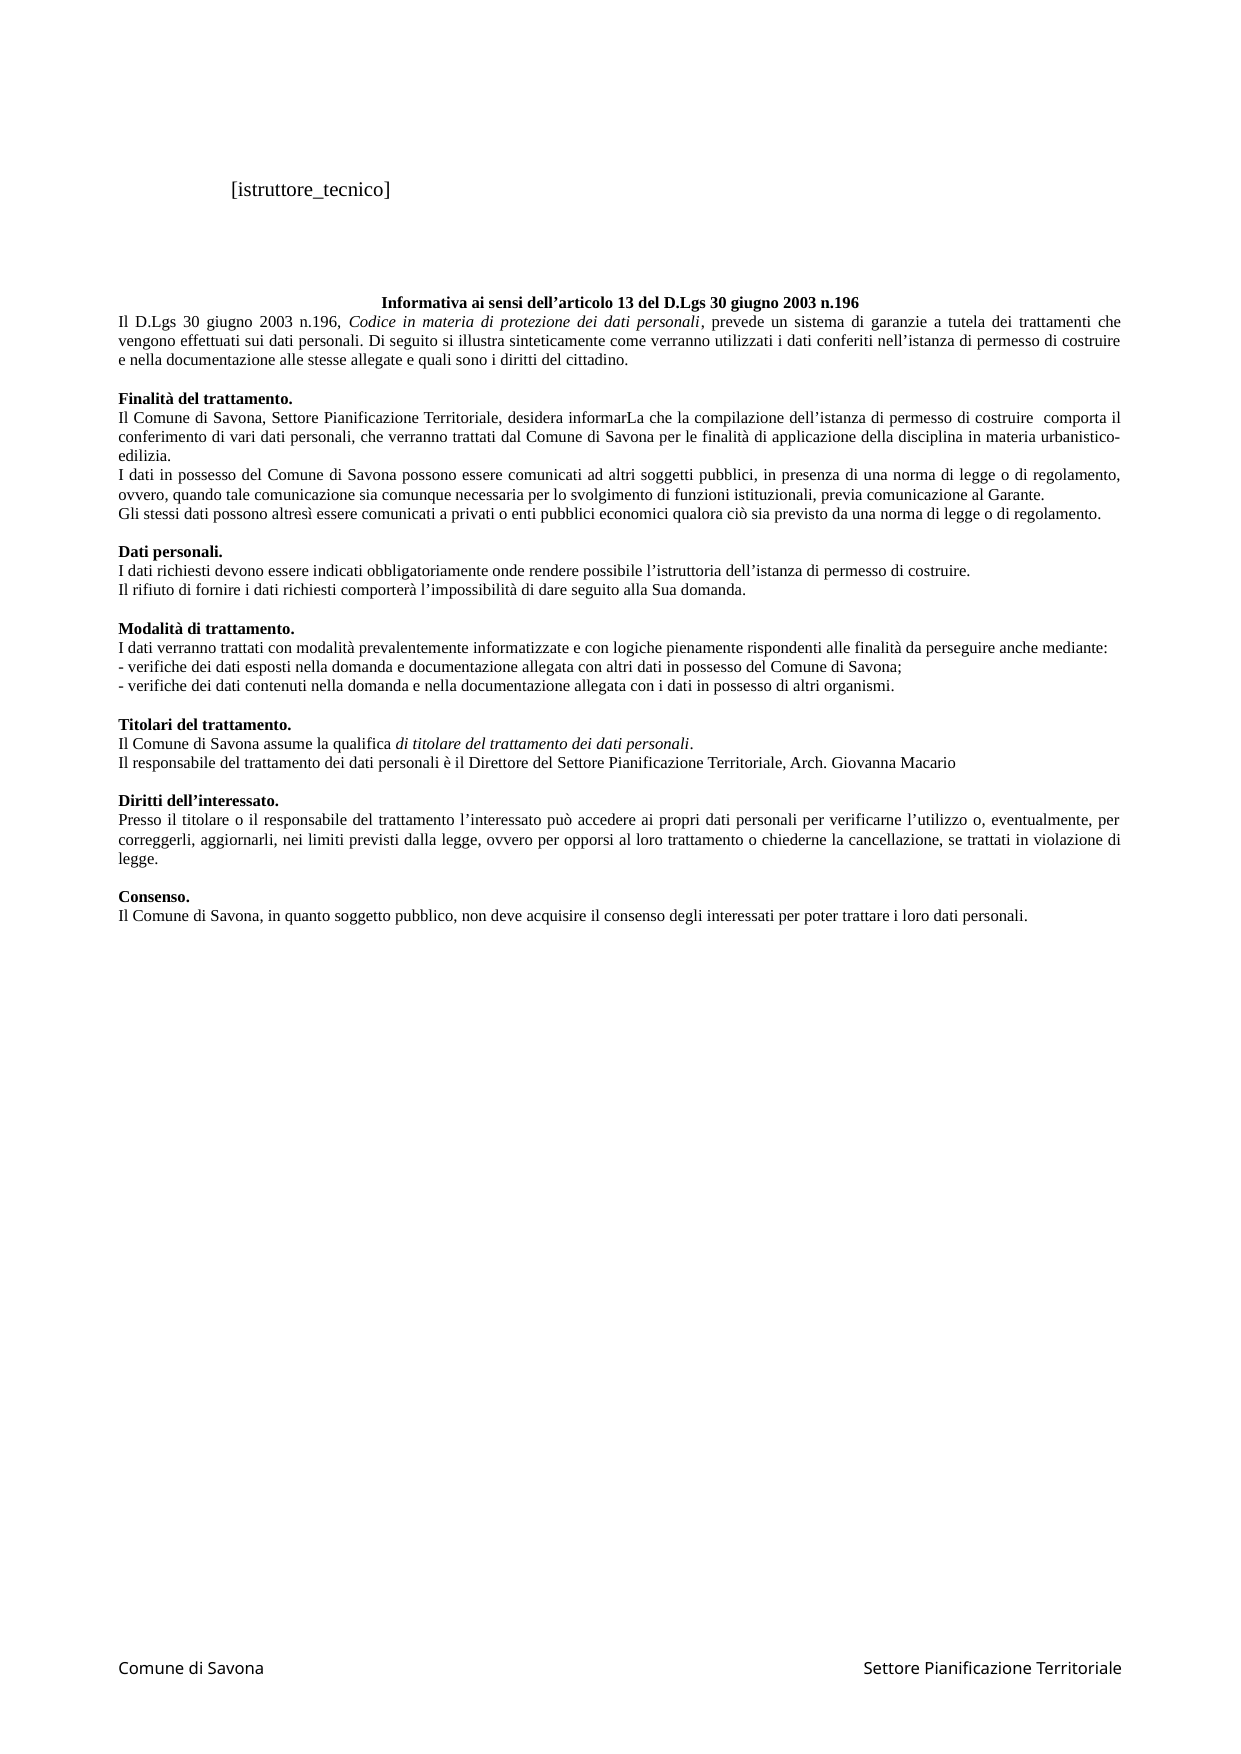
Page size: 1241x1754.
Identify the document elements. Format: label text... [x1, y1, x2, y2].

text Presso il titolare o il responsabile del trattamento l’interessato può accedere ai propri dati personali per verificarne l’utilizzo o, eventualmente, per correggerli, aggiornarli, nei limiti previsti dalla legge, ovvero per opporsi al loro trattamento o chiederne la cancellazione, se trattati in violazione di legge. [118, 810, 1122, 868]
text - verifiche dei dati esposti nella domanda e documentazione allegata con altri dati in possesso del Comune di Savona; [118, 657, 1122, 676]
text Consenso. [118, 887, 1122, 906]
text Il responsabile del trattamento dei dati personali è il Direttore del Settore Pianificazione Territoriale, Arch. Giovanna Macario [118, 753, 1122, 772]
text Titolari del trattamento. [118, 714, 1122, 733]
text Il D.Lgs 30 giugno 2003 n.196, Codice in materia di protezione dei dati personali, prevede un sistema di garanzie a tutela dei trattamenti che vengono effettuati sui dati personali. Di seguito si illustra sinteticamente come verranno utilizzati i dati conferiti nell’istanza di permesso di costruire e nella documentazione alle stesse allegate e quali sono i diritti del cittadino. [118, 312, 1122, 369]
table_cell [503, 177, 1122, 201]
text Il Comune di Savona, in quanto soggetto pubblico, non deve acquisire il consenso degli interessati per poter trattare i loro dati personali. [118, 906, 1122, 925]
text I dati verranno trattati con modalità prevalentemente informatizzate e con logiche pienamente rispondenti alle finalità da perseguire anche mediante: [118, 638, 1122, 657]
text Modalità di trattamento. [118, 618, 1122, 638]
text Diritti dell’interessato. [118, 791, 1122, 810]
text Dati personali. [118, 542, 1122, 561]
text Gli stessi dati possono altresì essere comunicati a privati o enti pubblici economici qualora ciò sia previsto da una norma di legge o di regolamento. [118, 503, 1122, 523]
text - verifiche dei dati contenuti nella domanda e nella documentazione allegata con i dati in possesso di altri organismi. [118, 676, 1122, 695]
text Il rifiuto di fornire i dati richiesti comporterà l’impossibilità di dare seguito alla Sua domanda. [118, 580, 1122, 599]
text I dati richiesti devono essere indicati obbligatoriamente onde rendere possibile l’istruttoria dell’istanza di permesso di costruire. [118, 561, 1122, 580]
subtitle Informativa ai sensi dell’articolo 13 del D.Lgs 30 giugno 2003 n.196 [118, 293, 1122, 312]
table_cell [istruttore_tecnico] [118, 177, 503, 201]
text Il Comune di Savona assume la qualifica di titolare del trattamento dei dati personali. [118, 733, 1122, 753]
text Finalità del trattamento. [118, 388, 1122, 408]
text I dati in possesso del Comune di Savona possono essere comunicati ad altri soggetti pubblici, in presenza di una norma di legge o di regolamento, ovvero, quando tale comunicazione sia comunque necessaria per lo svolgimento di funzioni istituzionali, previa comunicazione al Garante. [118, 465, 1122, 503]
text Il Comune di Savona, Settore Pianificazione Territoriale, desidera informarLa che la compilazione dell’istanza di permesso di costruire comporta il conferimento di vari dati personali, che verranno trattati dal Comune di Savona per le finalità di applicazione della disciplina in materia urbanistico-edilizia. [118, 408, 1122, 465]
